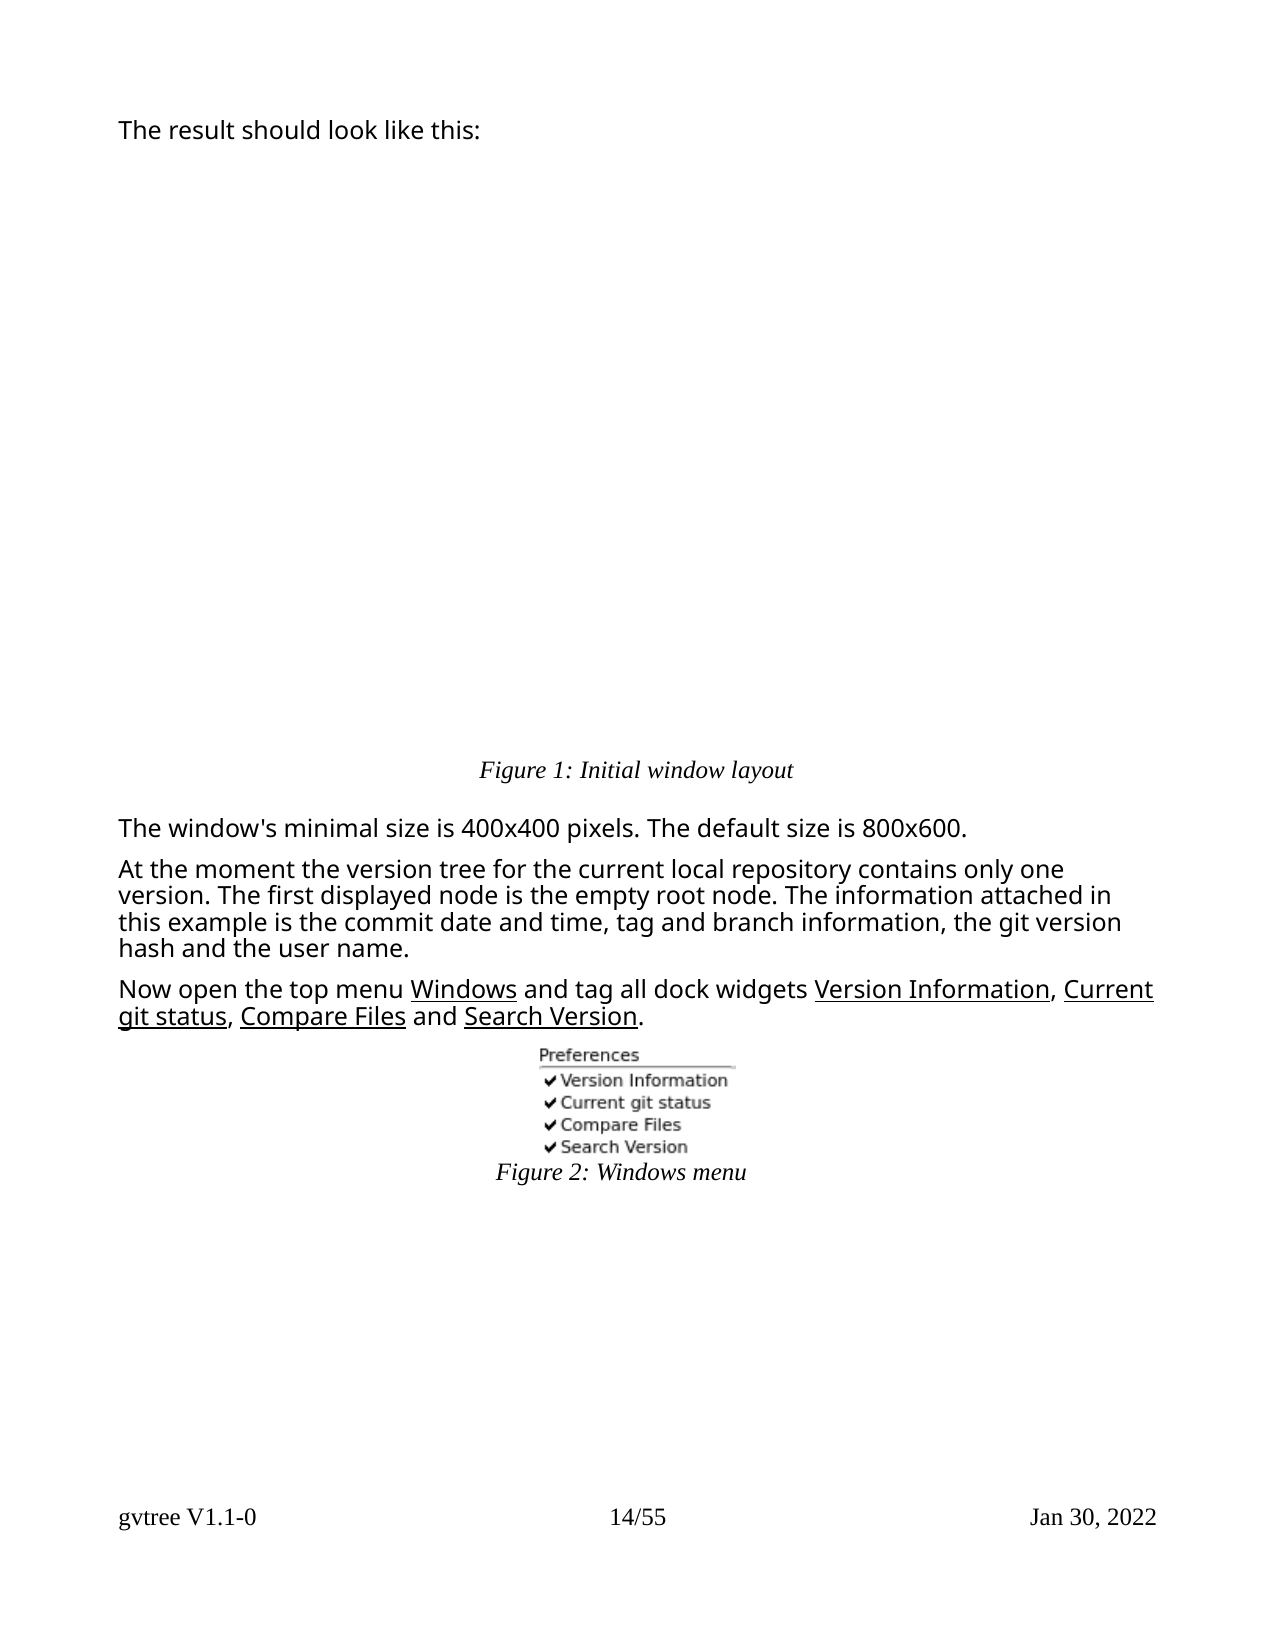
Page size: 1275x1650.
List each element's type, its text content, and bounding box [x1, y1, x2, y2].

picture [539, 1044, 736, 1158]
text The result should look like this: [118, 118, 1157, 144]
text Figure 1: Initial window layout [240, 172, 1035, 783]
text Now open the top menu Windows and tag all dock widgets Version Information, Current git status, Compare Files and Search Version. [118, 977, 1157, 1030]
text At the moment the version tree for the current local repository contains only one version. The first displayed node is the empty root node. The information attached in this example is the commit date and time, tag and branch information, the git version hash and the user name. [118, 857, 1157, 963]
text The window's minimal size is 400x400 pixels. The default size is 800x600. [118, 816, 1157, 842]
text Figure 2: Windows menu [496, 1057, 779, 1186]
